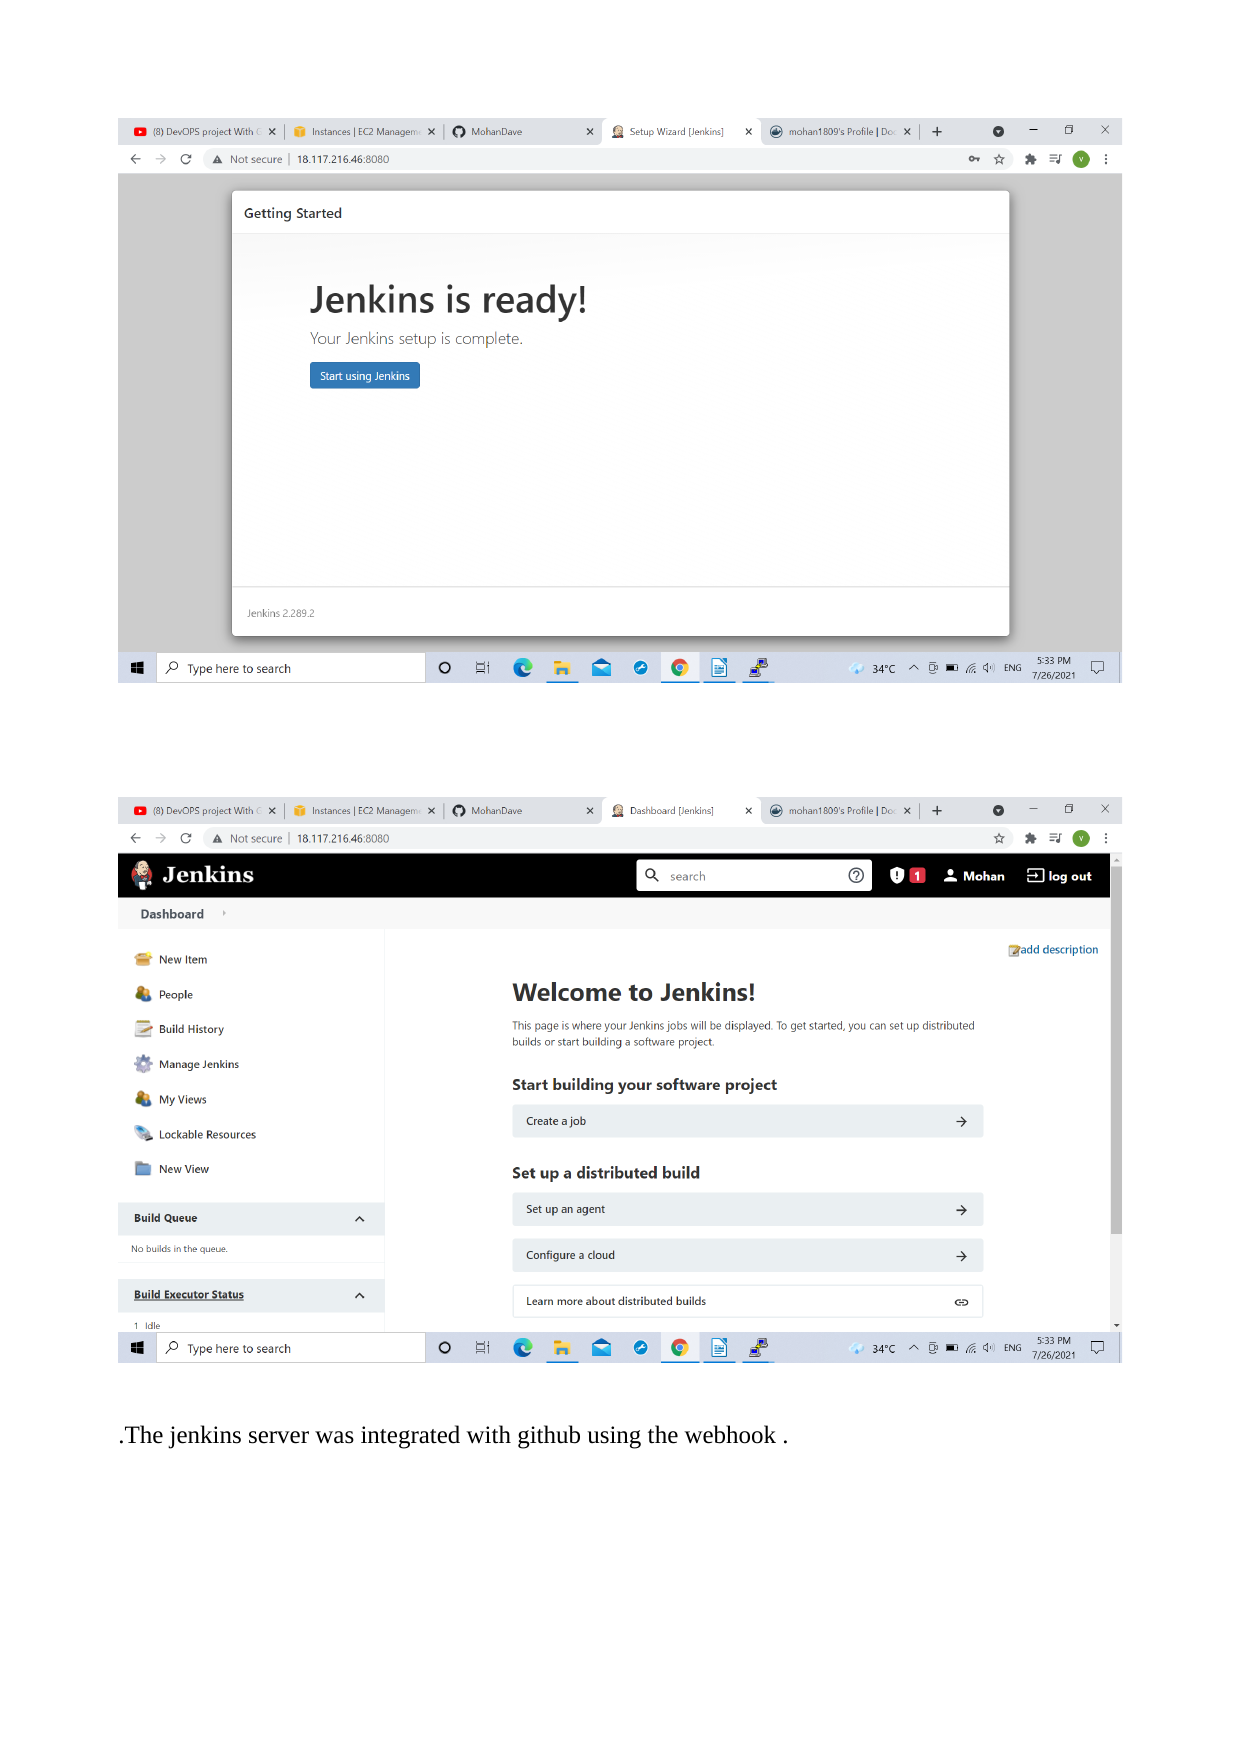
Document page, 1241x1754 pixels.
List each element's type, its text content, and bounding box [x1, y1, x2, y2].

picture [118, 118, 1123, 683]
text .The jenkins server was integrated with github using the webhook . [118, 1420, 1122, 1449]
picture [118, 797, 1123, 1363]
